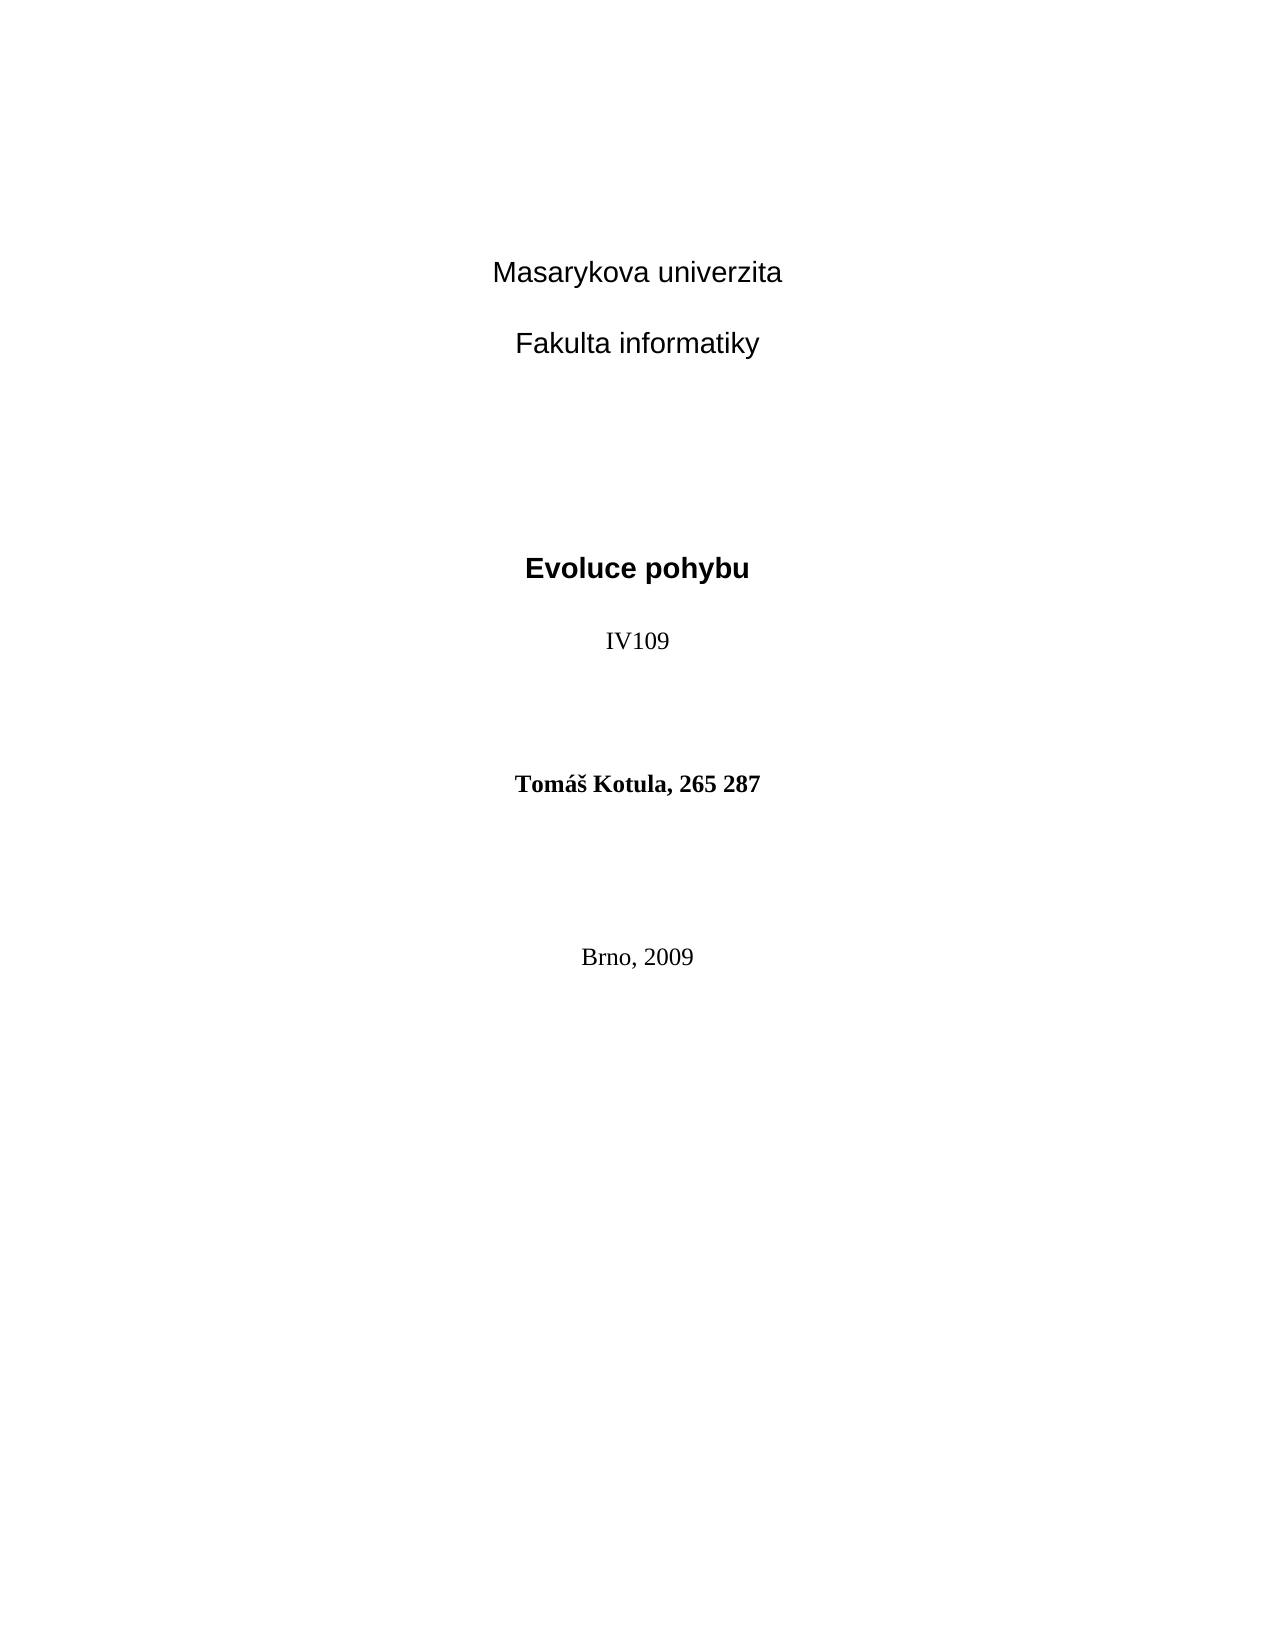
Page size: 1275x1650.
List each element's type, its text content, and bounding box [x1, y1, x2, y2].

text IV109 [118, 626, 1157, 654]
text Tomáš Kotula, 265 287 [118, 769, 1157, 798]
text Brno, 2009 [118, 942, 1157, 971]
subtitle Masarykova univerzita [118, 255, 1157, 289]
subtitle Fakulta informatiky [118, 326, 1157, 360]
subtitle Evoluce pohybu [118, 551, 1157, 584]
